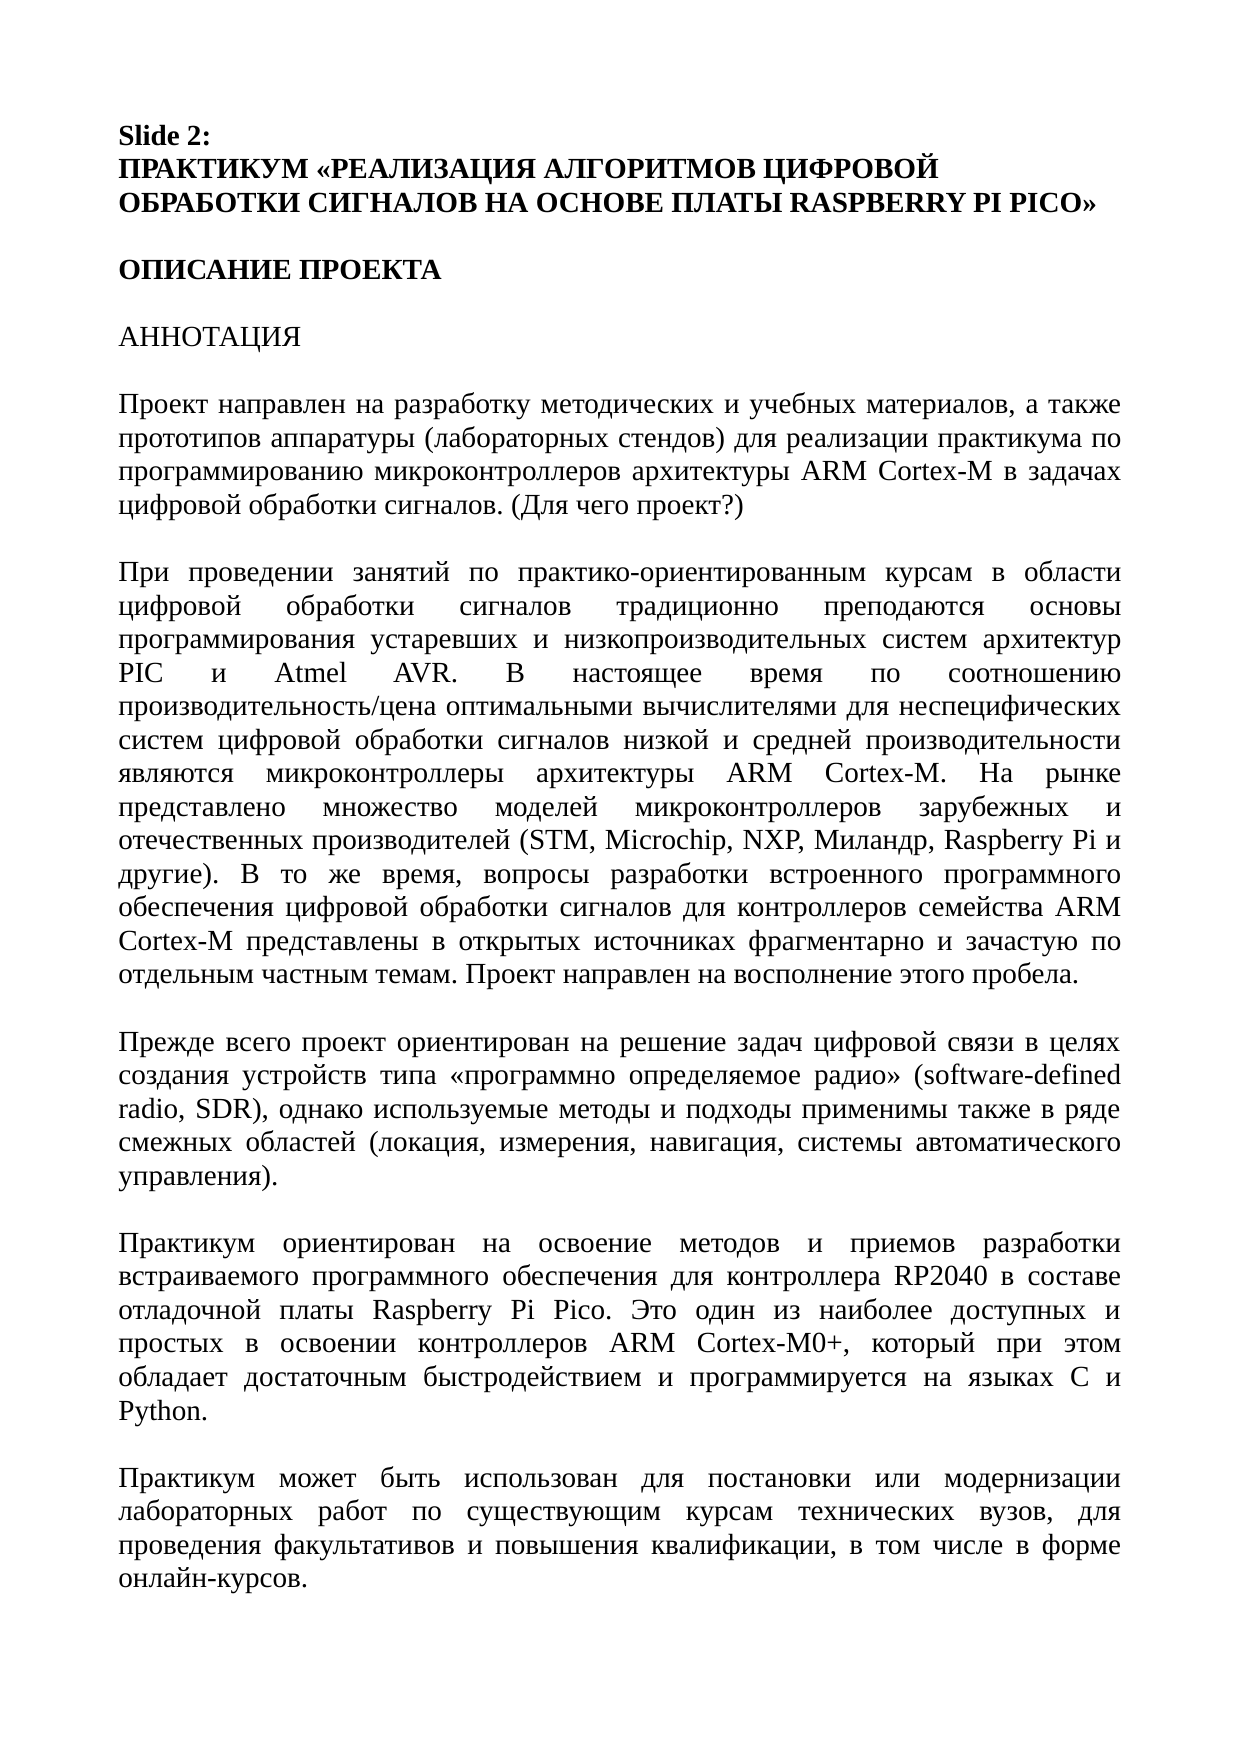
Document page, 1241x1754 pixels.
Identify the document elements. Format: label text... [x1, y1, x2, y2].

text При проведении занятий по практико-ориентированным курсам в области цифровой обработки сигналов традиционно преподаются основы программирования устаревших и низкопроизводительных систем архитектур PIC и Atmel AVR. В настоящее время по соотношению производительность/цена оптимальными вычислителями для неспецифических систем цифровой обработки сигналов низкой и средней производительности являются микроконтроллеры архитектуры ARM Cortex-M. На рынке представлено множество моделей микроконтроллеров зарубежных и отечественных производителей (STM, Microchip, NXP, Миландр, Raspberry Pi и другие). В то же время, вопросы разработки встроенного программного обеспечения цифровой обработки сигналов для контроллеров семейства ARM Cortex-M представлены в открытых источниках фрагментарно и зачастую по отдельным частным темам. Проект направлен на восполнение этого пробела. [118, 554, 1122, 990]
text Slide 2: [118, 118, 1122, 152]
text Прежде всего проект ориентирован на решение задач цифровой связи в целях создания устройств типа «программно определяемое радио» (software-defined radio, SDR), однако используемые методы и подходы применимы также в ряде смежных областей (локация, измерения, навигация, системы автоматического управления). [118, 1024, 1122, 1191]
text Проект направлен на разработку методических и учебных материалов, а также прототипов аппаратуры (лабораторных стендов) для реализации практикума по программированию микроконтроллеров архитектуры ARM Cortex-M в задачах цифровой обработки сигналов. (Для чего проект?) [118, 386, 1122, 521]
text АННОТАЦИЯ [118, 319, 1122, 353]
text Практикум может быть использован для постановки или модернизации лабораторных работ по существующим курсам технических вузов, для проведения факультативов и повышения квалификации, в том числе в форме онлайн-курсов. [118, 1460, 1122, 1594]
text ОПИСАНИЕ ПРОЕКТА [118, 252, 1122, 286]
text ПРАКТИКУМ «РЕАЛИЗАЦИЯ АЛГОРИТМОВ ЦИФРОВОЙ ОБРАБОТКИ СИГНАЛОВ НА ОСНОВЕ ПЛАТЫ RASPBERRY PI PICO» [118, 152, 1122, 219]
text Практикум ориентирован на освоение методов и приемов разработки встраиваемого программного обеспечения для контроллера RP2040 в составе отладочной платы Raspberry Pi Pico. Это один из наиболее доступных и простых в освоении контроллеров ARM Cortex-M0+, который при этом обладает достаточным быстродействием и программируется на языках C и Python. [118, 1225, 1122, 1426]
